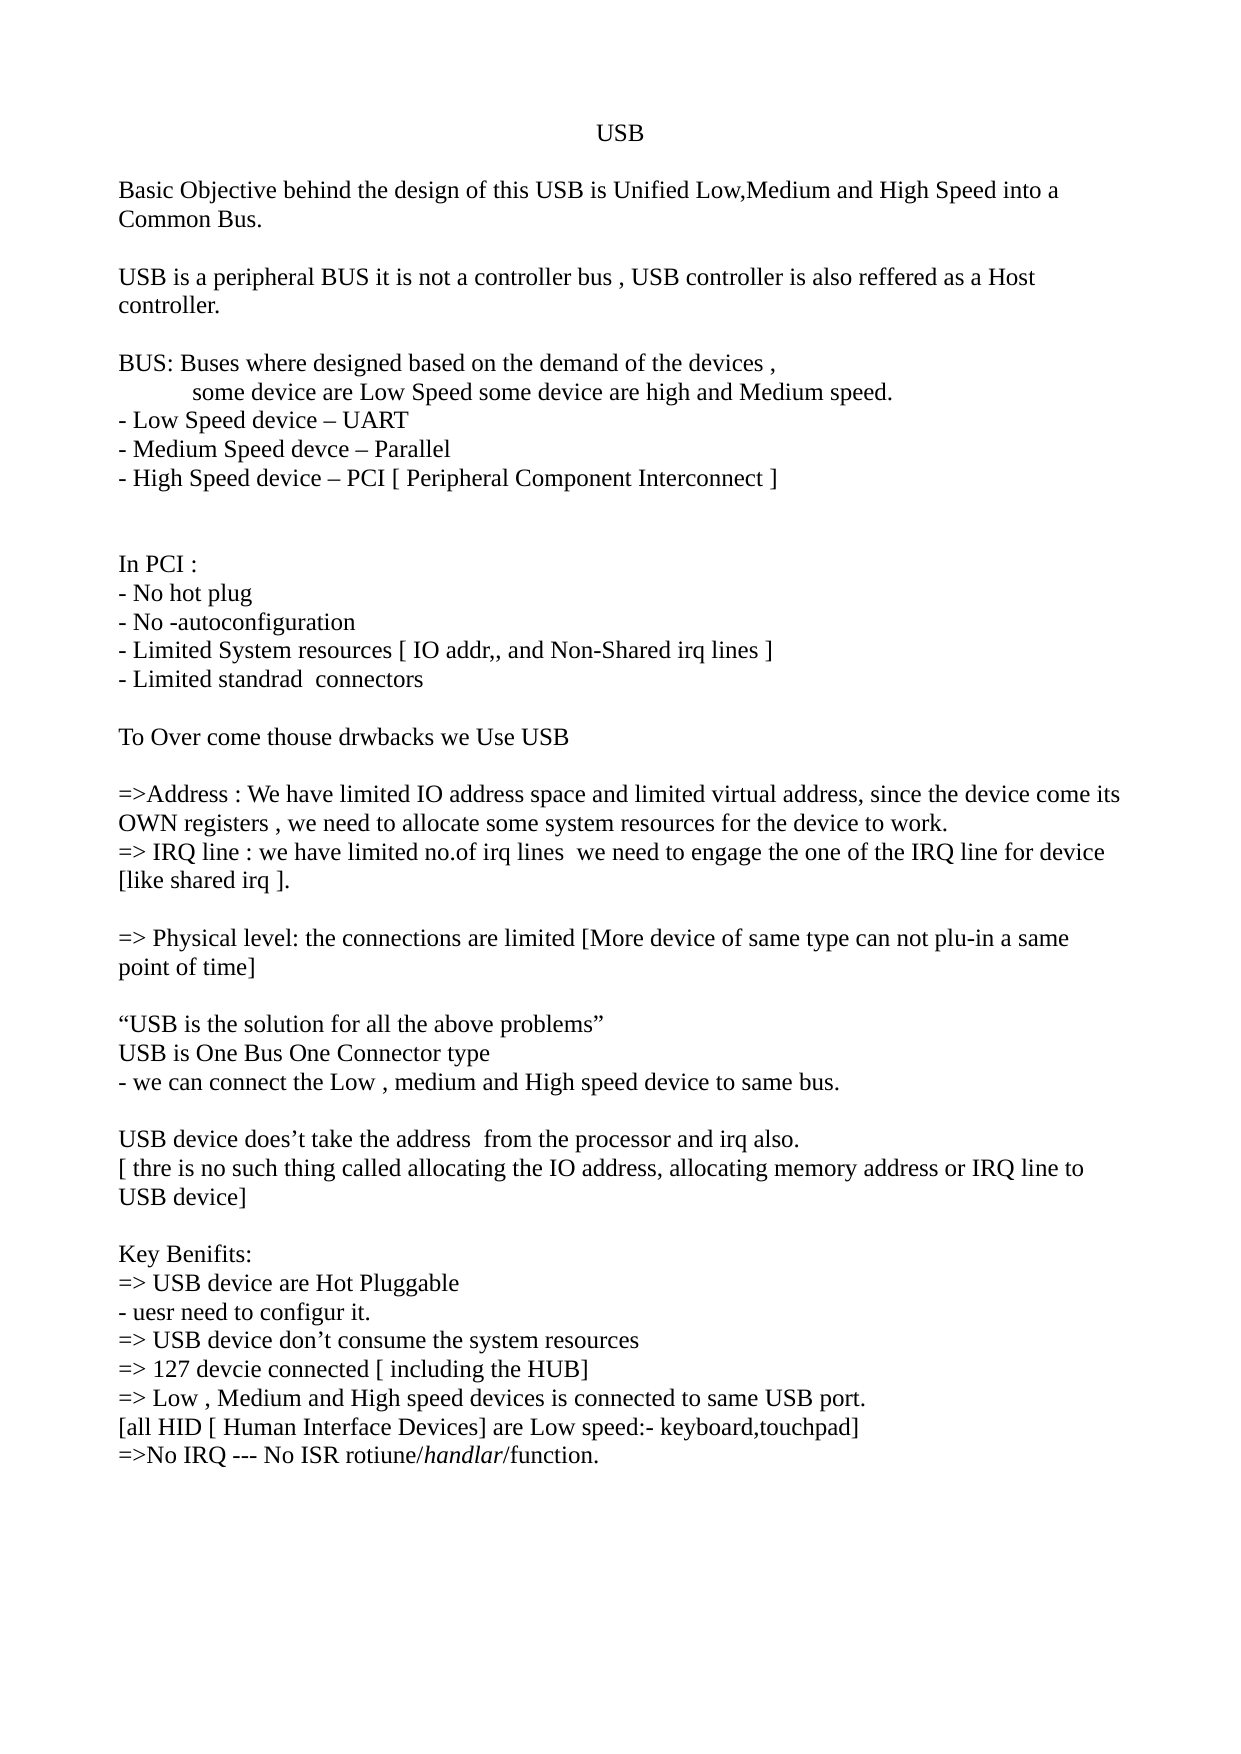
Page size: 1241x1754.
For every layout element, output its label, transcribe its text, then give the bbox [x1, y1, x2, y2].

text => USB device don’t consume the system resources [118, 1326, 1122, 1354]
text USB device does’t take the address from the processor and irq also. [118, 1124, 1122, 1153]
text - uesr need to configur it. [118, 1297, 1122, 1326]
text - Low Speed device – UART [118, 406, 1122, 434]
text - Limited System resources [ IO addr,, and Non-Shared irq lines ] [118, 636, 1122, 664]
text Basic Objective behind the design of this USB is Unified Low,Medium and High Speed into a Common Bus. [118, 176, 1122, 233]
text - Medium Speed devce – Parallel [118, 434, 1122, 463]
text => IRQ line : we have limited no.of irq lines we need to engage the one of the IRQ line for device [like shared irq ]. [118, 837, 1122, 894]
text => USB device are Hot Pluggable [118, 1268, 1122, 1297]
text BUS: Buses where designed based on the demand of the devices , [118, 348, 1122, 377]
text In PCI : [118, 549, 1122, 578]
text =>Address : We have limited IO address space and limited virtual address, since the device come its OWN registers , we need to allocate some system resources for the device to work. [118, 779, 1122, 837]
text => 127 devcie connected [ including the HUB] [118, 1354, 1122, 1383]
text Key Benifits: [118, 1239, 1122, 1268]
text - we can connect the Low , medium and High speed device to same bus. [118, 1067, 1122, 1096]
text [all HID [ Human Interface Devices] are Low speed:- keyboard,touchpad] [118, 1412, 1122, 1441]
text - Limited standrad connectors [118, 664, 1122, 693]
text To Over come thouse drwbacks we Use USB [118, 722, 1122, 751]
text - No hot plug [118, 578, 1122, 607]
text USB is a peripheral BUS it is not a controller bus , USB controller is also reffered as a Host controller. [118, 262, 1122, 319]
text => Physical level: the connections are limited [More device of same type can not plu-in a same point of time] [118, 923, 1122, 981]
text USB [118, 118, 1122, 147]
text =>No IRQ --- No ISR rotiune/handlar/function. [118, 1441, 1122, 1469]
text - No -autoconfiguration [118, 607, 1122, 636]
text [ thre is no such thing called allocating the IO address, allocating memory address or IRQ line to USB device] [118, 1153, 1122, 1211]
text => Low , Medium and High speed devices is connected to same USB port. [118, 1383, 1122, 1412]
text “USB is the solution for all the above problems” [118, 1009, 1122, 1038]
text USB is One Bus One Connector type [118, 1038, 1122, 1067]
text some device are Low Speed some device are high and Medium speed. [118, 377, 1122, 406]
text - High Speed device – PCI [ Peripheral Component Interconnect ] [118, 463, 1122, 492]
